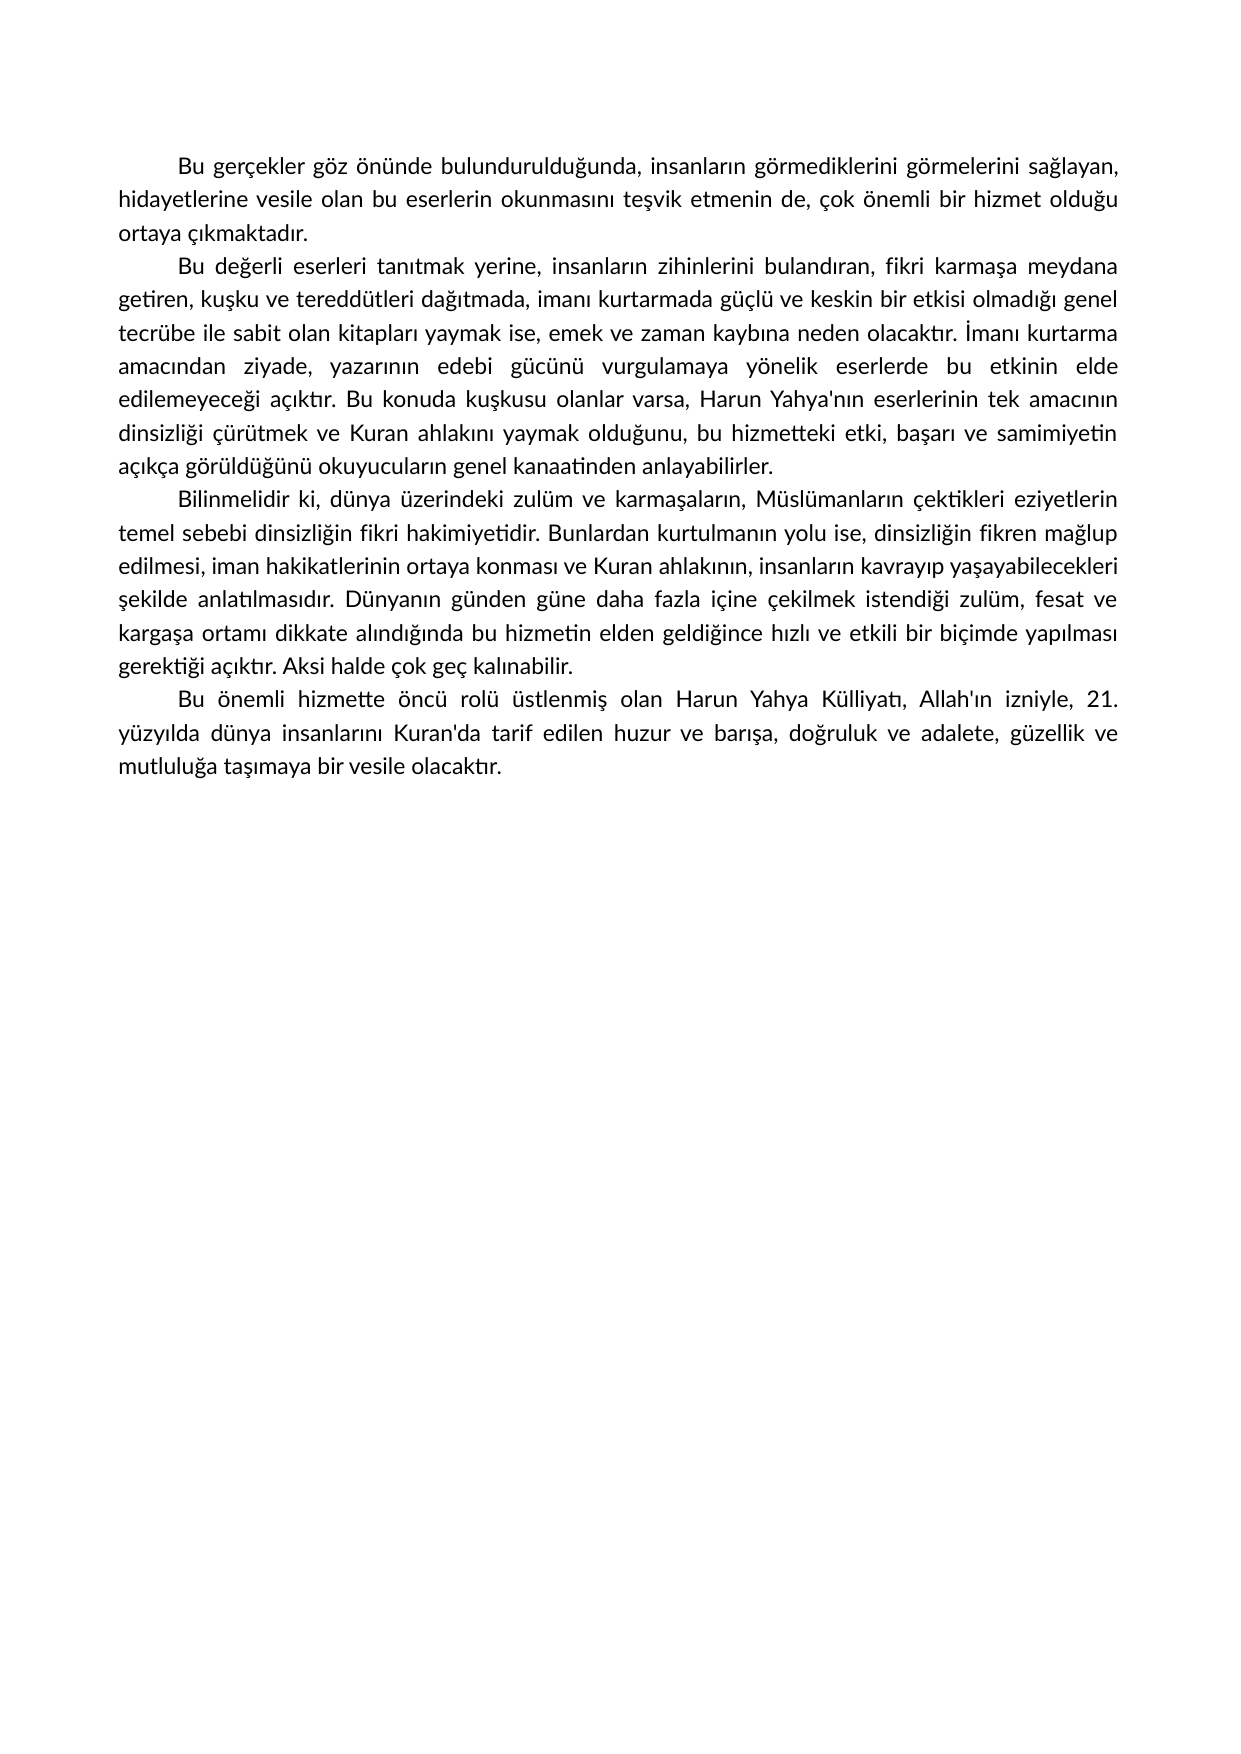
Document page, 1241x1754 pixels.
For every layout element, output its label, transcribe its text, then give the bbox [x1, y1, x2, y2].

text Bu değerli eserleri tanıtmak yerine, insanların zihinlerini bulandıran, fikri karmaşa meydana getiren, kuşku ve tereddütleri dağıtmada, imanı kurtarmada güçlü ve keskin bir etkisi olmadığı genel tecrübe ile sabit olan kitapları yaymak ise, emek ve zaman kaybına neden olacaktır. İmanı kurtarma amacından ziyade, yazarının edebi gücünü vurgulamaya yönelik eserlerde bu etkinin elde edilemeyeceği açıktır. Bu konuda kuşkusu olanlar varsa, Harun Yahya'nın eserlerinin tek amacının dinsizliği çürütmek ve Kuran ahlakını yaymak olduğunu, bu hizmetteki etki, başarı ve samimiyetin açıkça görüldüğünü okuyucuların genel kanaatinden anlayabilirler. [118, 248, 1119, 481]
text Bu önemli hizmette öncü rolü üstlenmiş olan Harun Yahya Külliyatı, Allah'ın izniyle, 21. yüzyılda dünya insanlarını Kuran'da tarif edilen huzur ve barışa, doğruluk ve adalete, güzellik ve mutluluğa taşımaya bir vesile olacaktır. [118, 681, 1119, 781]
text Bilinmelidir ki, dünya üzerindeki zulüm ve karmaşaların, Müslümanların çektikleri eziyetlerin temel sebebi dinsizliğin fikri hakimiyetidir. Bunlardan kurtulmanın yolu ise, dinsizliğin fikren mağlup edilmesi, iman hakikatlerinin ortaya konması ve Kuran ahlakının, insanların kavrayıp yaşayabilecekleri şekilde anlatılmasıdır. Dünyanın günden güne daha fazla içine çekilmek istendiği zulüm, fesat ve kargaşa ortamı dikkate alındığında bu hizmetin elden geldiğince hızlı ve etkili bir biçimde yapılması gerektiği açıktır. Aksi halde çok geç kalınabilir. [118, 481, 1119, 681]
text Bu gerçekler göz önünde bulundurulduğunda, insanların görmediklerini görmelerini sağlayan, hidayetlerine vesile olan bu eserlerin okunmasını teşvik etmenin de, çok önemli bir hizmet olduğu ortaya çıkmaktadır. [118, 148, 1119, 248]
